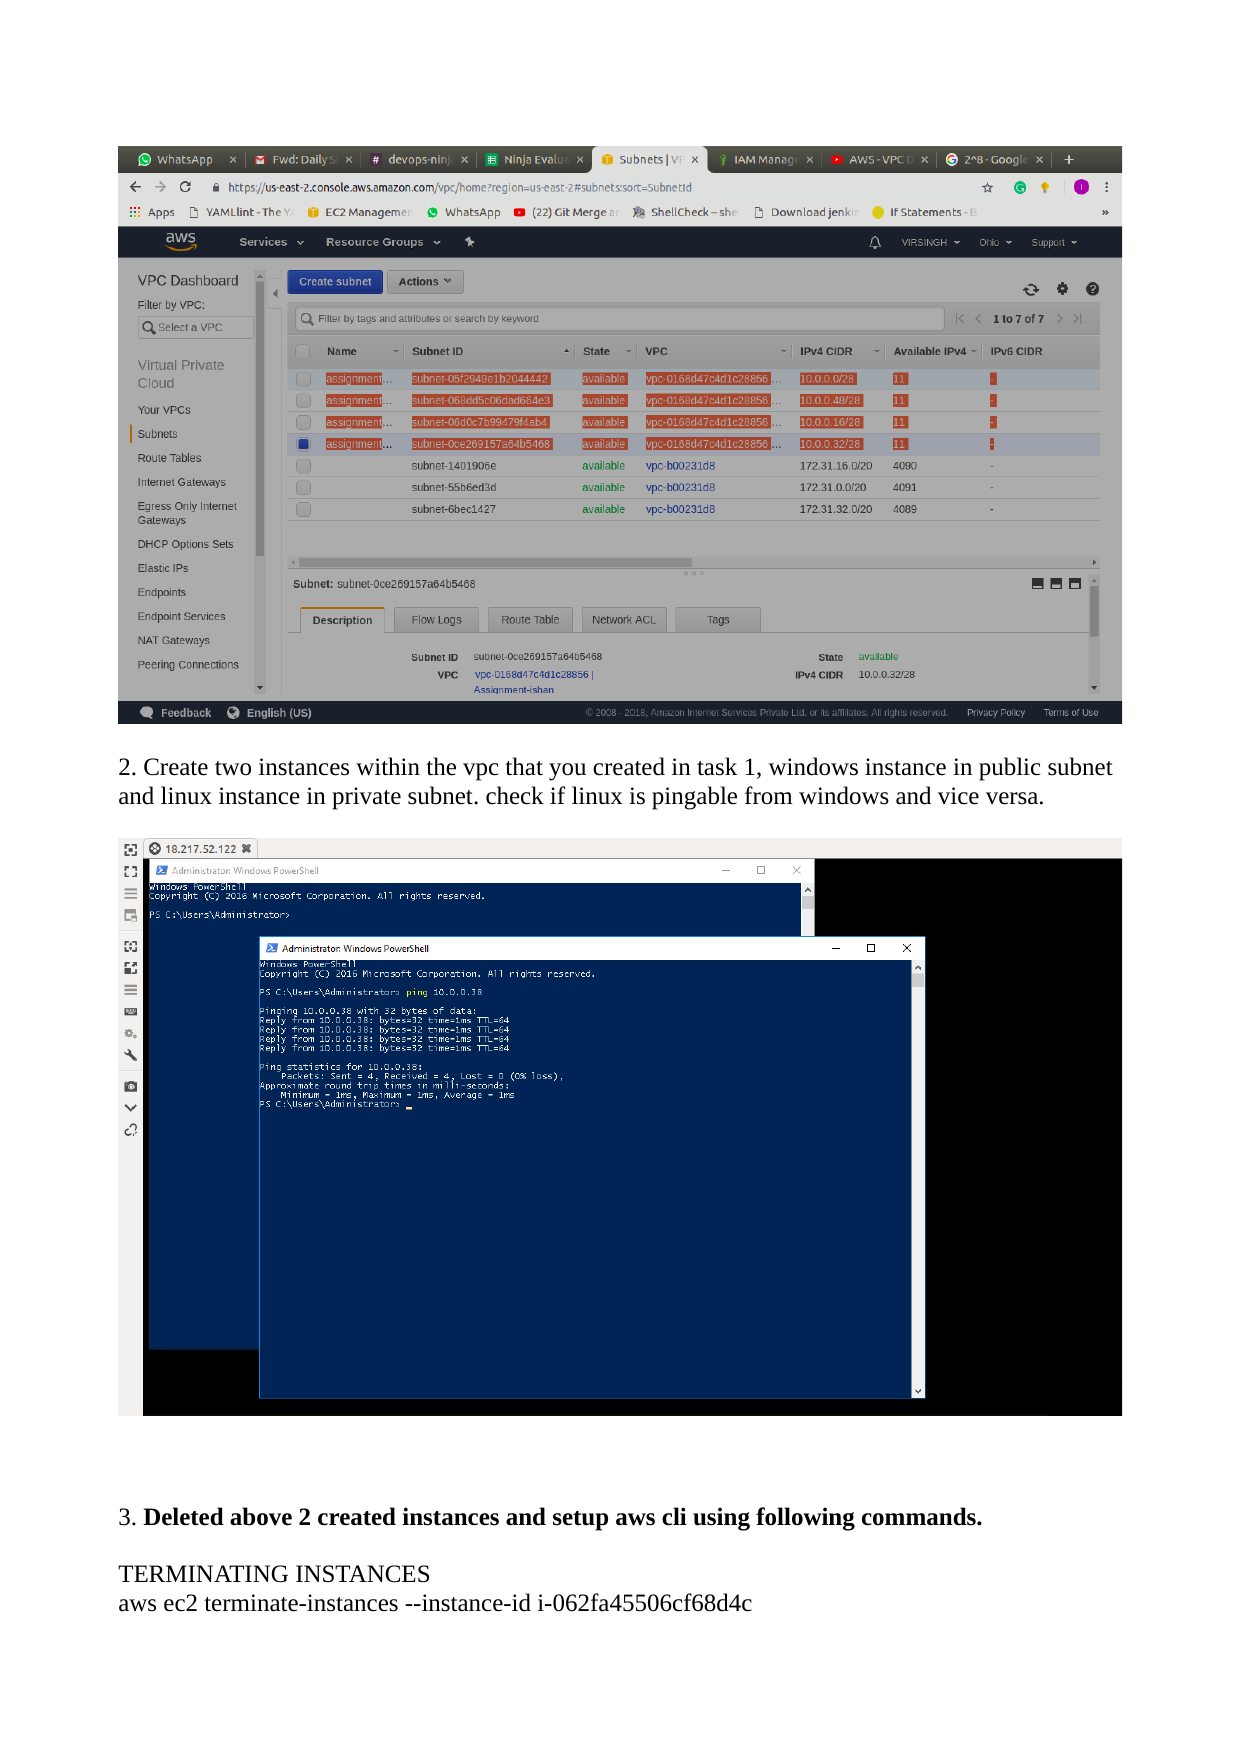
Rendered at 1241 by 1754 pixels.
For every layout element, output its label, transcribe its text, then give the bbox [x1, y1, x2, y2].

picture [118, 146, 1123, 724]
text aws ec2 terminate-instances --instance-id i-062fa45506cf68d4c [118, 1588, 1122, 1617]
text TERMINATING INSTANCES [118, 1559, 1122, 1588]
picture [118, 838, 1123, 1416]
text 3. Deleted above 2 created instances and setup aws cli using following commands. [118, 1502, 1122, 1530]
text 2. Create two instances within the vpc that you created in task 1, windows instance in public subnet and linux instance in private subnet. check if linux is pingable from windows and vice versa. [118, 752, 1122, 810]
